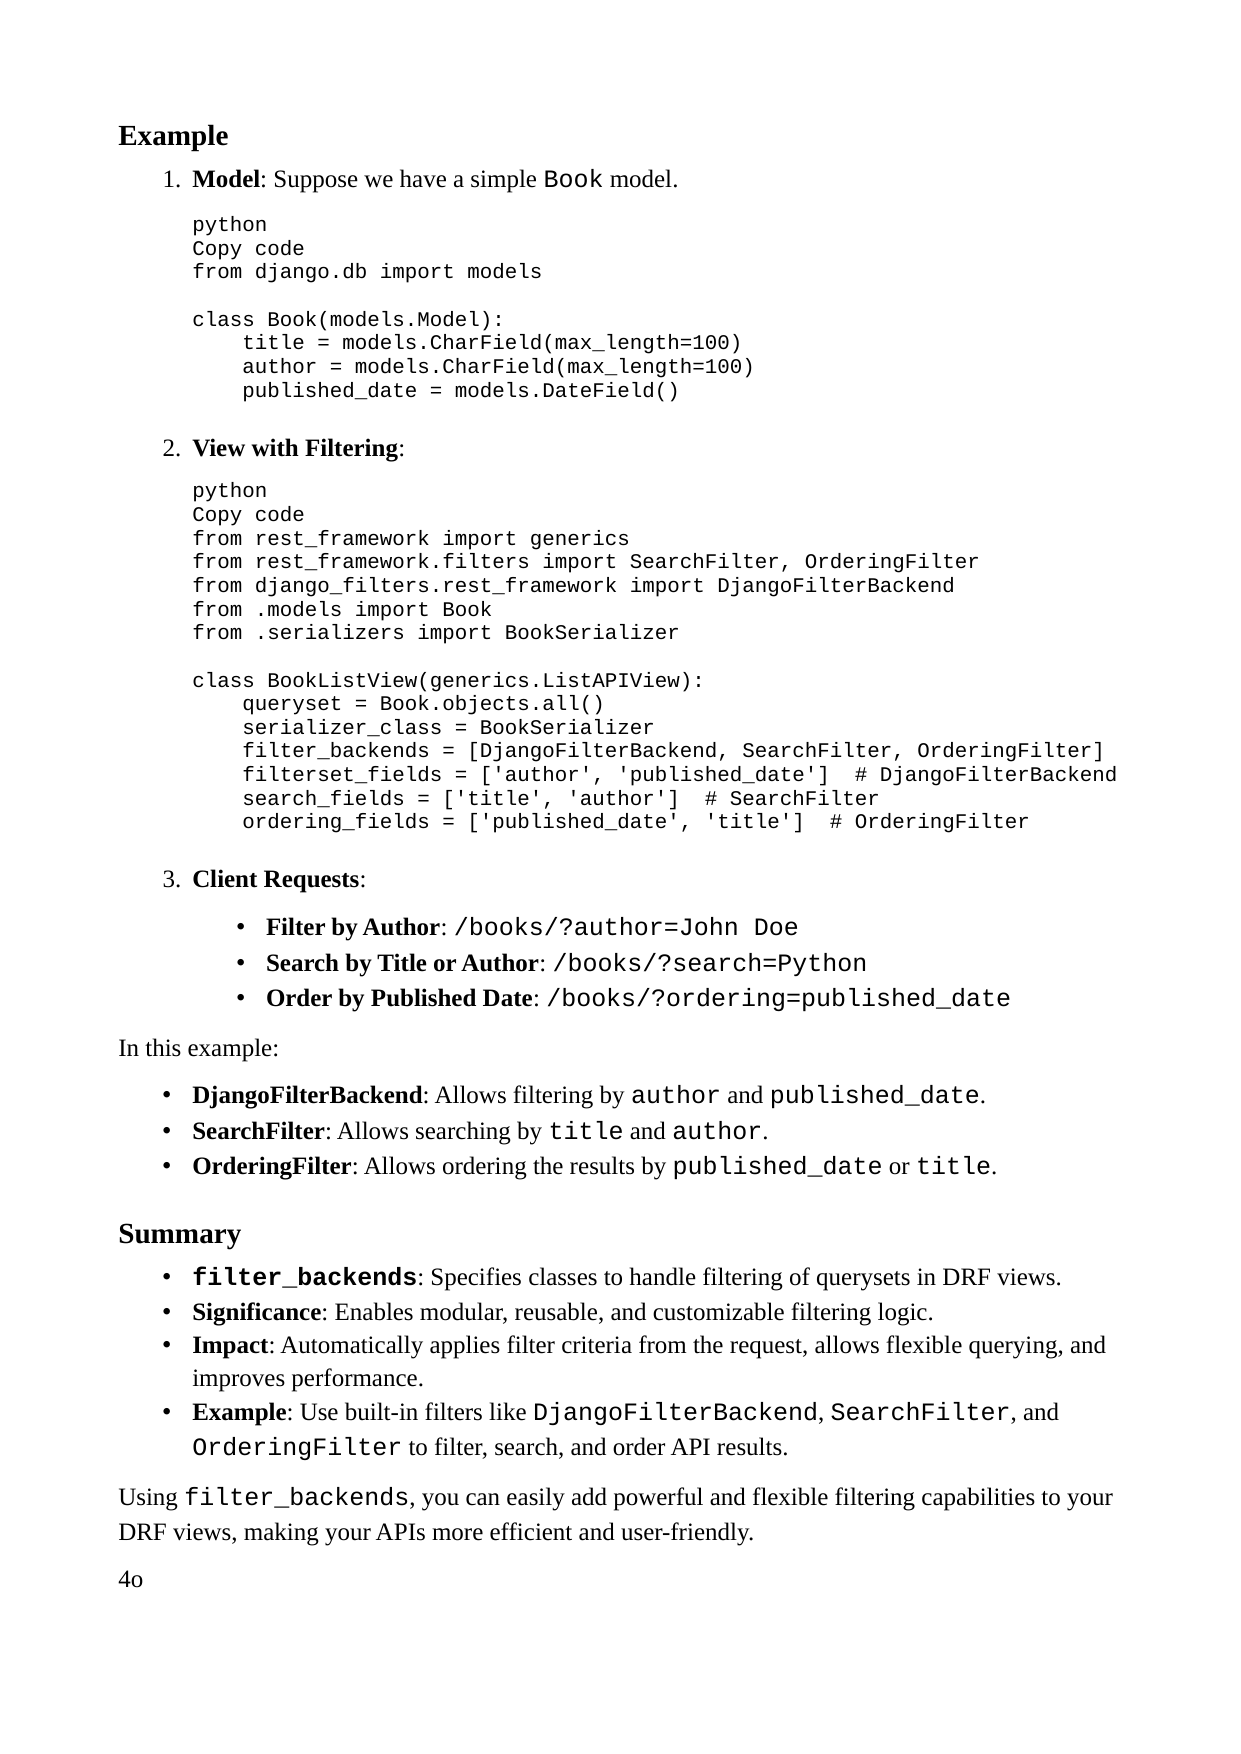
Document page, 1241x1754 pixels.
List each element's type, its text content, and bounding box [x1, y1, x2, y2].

list filterset_fields = ['author', 'published_date'] # DjangoFilterBackend [162, 764, 1122, 788]
list DjangoFilterBackend: Allows filtering by author and published_date. [162, 1081, 1122, 1111]
list class BookListView(generics.ListAPIView): [162, 669, 1122, 693]
list Impact: Automatically applies filter criteria from the request, allows flexible querying, and improves performance. [162, 1331, 1122, 1392]
list python [162, 480, 1122, 504]
list from .models import Book [162, 599, 1122, 622]
list python [162, 214, 1122, 238]
list class Book(models.Model): [162, 309, 1122, 332]
text 4o [118, 1564, 1122, 1593]
list Copy code [162, 238, 1122, 261]
list from rest_framework.filters import SearchFilter, OrderingFilter [162, 551, 1122, 575]
list SearchFilter: Allows searching by title and author. [162, 1116, 1122, 1147]
list filter_backends = [DjangoFilterBackend, SearchFilter, OrderingFilter] [162, 741, 1122, 764]
list from .serializers import BookSerializer [162, 622, 1122, 646]
text In this example: [118, 1033, 1122, 1062]
list Search by Title or Author: /books/?search=Python [236, 948, 1122, 978]
list search_fields = ['title', 'author'] # SearchFilter [162, 788, 1122, 811]
list title = models.CharField(max_length=100) [162, 332, 1122, 356]
list Example: Use built-in filters like DjangoFilterBackend, SearchFilter, and OrderingFilter to filter, search, and order API results. [162, 1397, 1122, 1462]
list Order by Published Date: /books/?ordering=published_date [236, 983, 1122, 1014]
list Client Requests: [162, 864, 1122, 893]
list from django_filters.rest_framework import DjangoFilterBackend [162, 575, 1122, 599]
list from django.db import models [162, 261, 1122, 285]
list OrderingFilter: Allows ordering the results by published_date or title. [162, 1151, 1122, 1182]
subtitle Summary [118, 1216, 1122, 1249]
list author = models.CharField(max_length=100) [162, 356, 1122, 380]
list published_date = models.DateField() [162, 380, 1122, 403]
subtitle Example [118, 118, 1122, 152]
list queryset = Book.objects.all() [162, 693, 1122, 717]
list View with Filtering: [162, 433, 1122, 462]
list filter_backends: Specifies classes to handle filtering of querysets in DRF views. [162, 1262, 1122, 1293]
list Significance: Enables modular, reusable, and customizable filtering logic. [162, 1297, 1122, 1326]
list from rest_framework import generics [162, 528, 1122, 551]
list serializer_class = BookSerializer [162, 717, 1122, 741]
list ordering_fields = ['published_date', 'title'] # OrderingFilter [162, 811, 1122, 835]
text Using filter_backends, you can easily add powerful and flexible filtering capabilities to your DRF views, making your APIs more efficient and user-friendly. [118, 1482, 1122, 1546]
list Model: Suppose we have a simple Book model. [162, 164, 1122, 195]
list Copy code [162, 504, 1122, 528]
list Filter by Author: /books/?author=John Doe [236, 912, 1122, 943]
